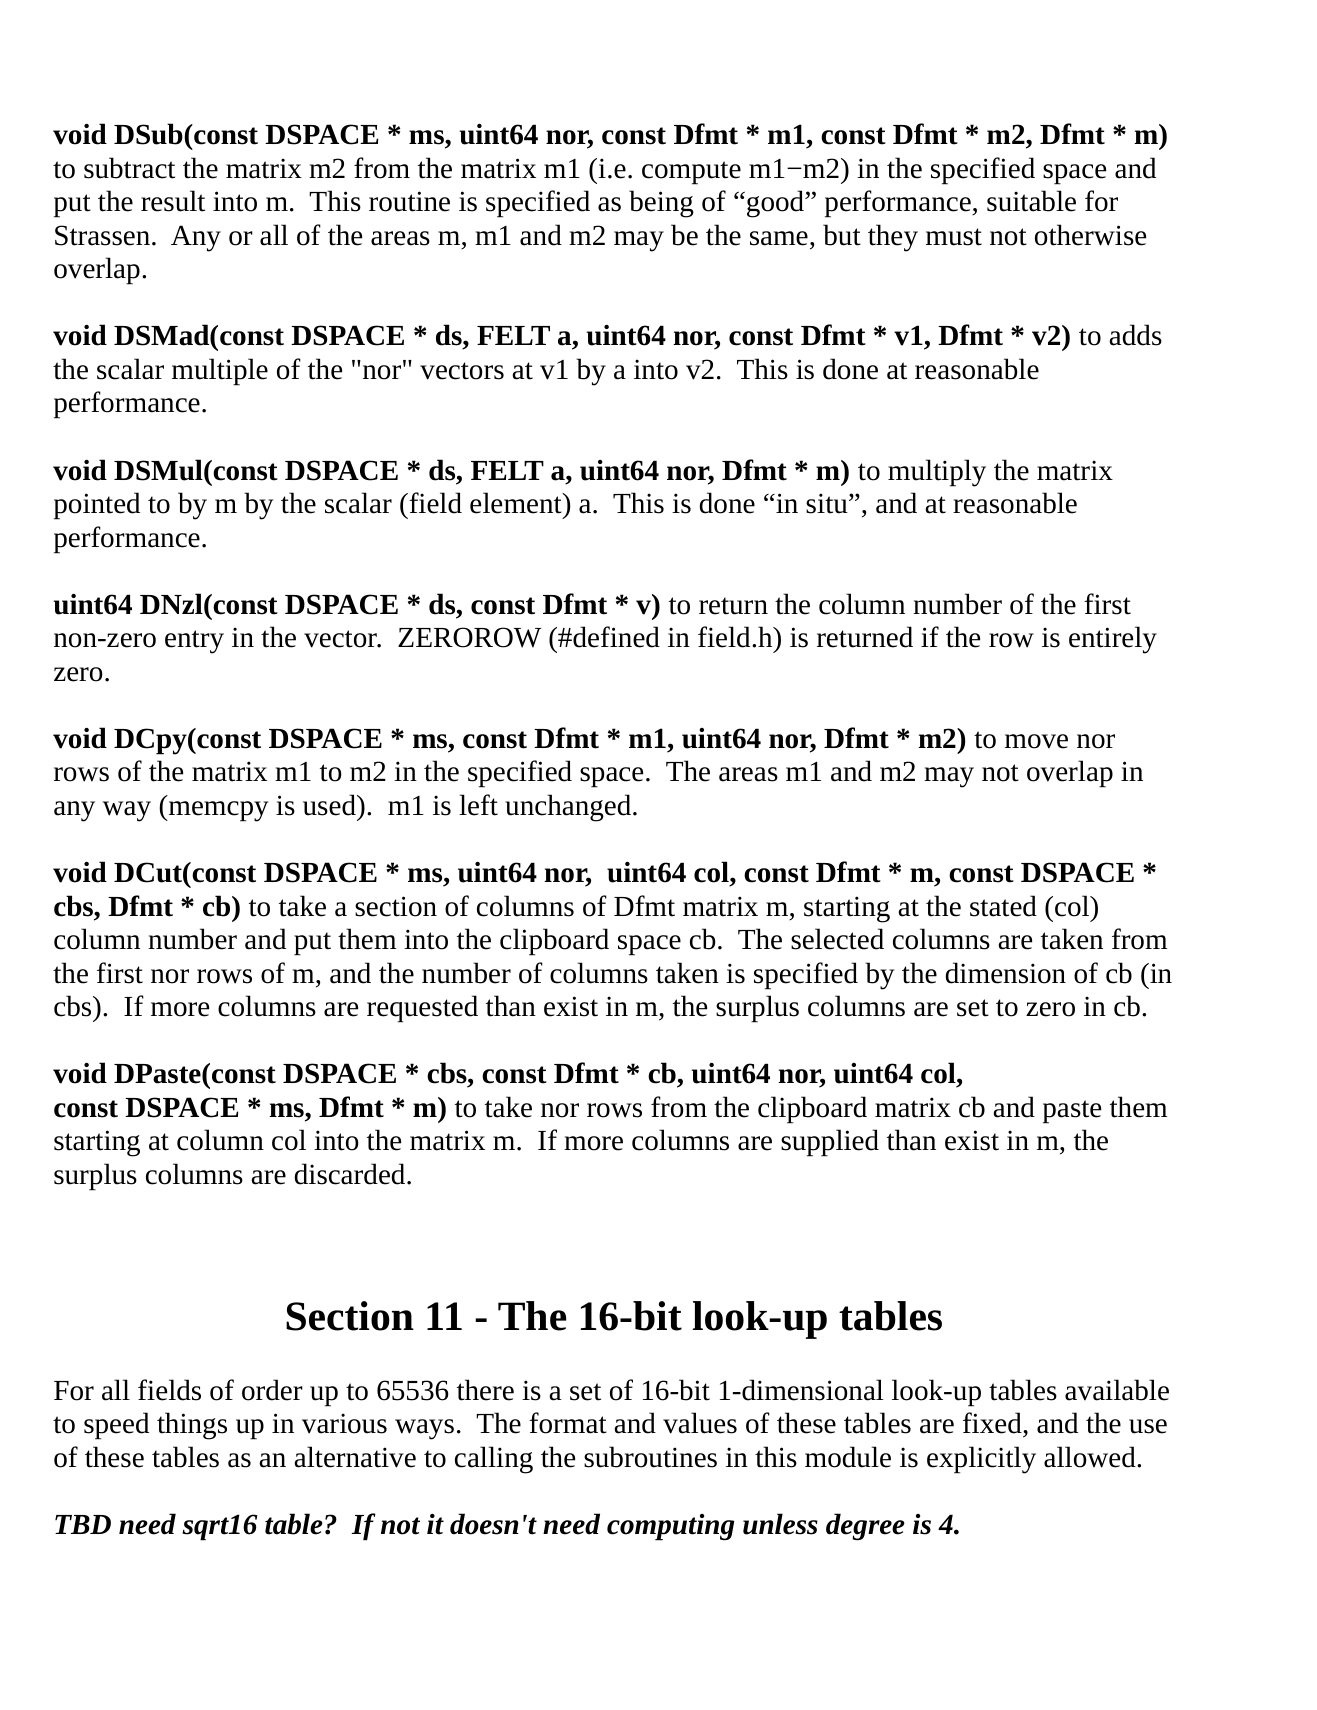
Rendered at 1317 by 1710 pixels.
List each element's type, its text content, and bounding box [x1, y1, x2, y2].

text Section 11 - The 16-bit look-up tables [53, 1291, 1174, 1339]
text void DCut(const DSPACE * ms, uint64 nor, uint64 col, const Dfmt * m, const DSPACE * cbs, Dfmt * cb) to take a section of columns of Dfmt matrix m, starting at the stated (col) column number and put them into the clipboard space cb. The selected columns are taken from the first nor rows of m, and the number of columns taken is specified by the dimension of cb (in cbs). If more columns are requested than exist in m, the surplus columns are set to zero in cb. [53, 855, 1174, 1023]
text uint64 DNzl(const DSPACE * ds, const Dfmt * v) to return the column number of the first non-zero entry in the vector. ZEROROW (#defined in field.h) is returned if the row is entirely zero. [53, 587, 1174, 687]
text void DCpy(const DSPACE * ms, const Dfmt * m1, uint64 nor, Dfmt * m2) to move nor rows of the matrix m1 to m2 in the specified space. The areas m1 and m2 may not overlap in any way (memcpy is used). m1 is left unchanged. [53, 721, 1174, 822]
text For all fields of order up to 65536 there is a set of 16-bit 1-dimensional look-up tables available to speed things up in various ways. The format and values of these tables are fixed, and the use of these tables as an alternative to calling the subroutines in this module is explicitly allowed. [53, 1373, 1174, 1473]
text void DSMul(const DSPACE * ds, FELT a, uint64 nor, Dfmt * m) to multiply the matrix pointed to by m by the scalar (field element) a. This is done “in situ”, and at reasonable performance. [53, 453, 1174, 553]
text const DSPACE * ms, Dfmt * m) to take nor rows from the clipboard matrix cb and paste them starting at column col into the matrix m. If more columns are supplied than exist in m, the surplus columns are discarded. [53, 1090, 1174, 1191]
text TBD need sqrt16 table? If not it doesn't need computing unless degree is 4. [53, 1507, 1174, 1540]
text void DSub(const DSPACE * ms, uint64 nor, const Dfmt * m1, const Dfmt * m2, Dfmt * m) to subtract the matrix m2 from the matrix m1 (i.e. compute m1−m2) in the specified space and put the result into m. This routine is specified as being of “good” performance, suitable for Strassen. Any or all of the areas m, m1 and m2 may be the same, but they must not otherwise overlap. [53, 117, 1174, 285]
text void DSMad(const DSPACE * ds, FELT a, uint64 nor, const Dfmt * v1, Dfmt * v2) to adds the scalar multiple of the "nor" vectors at v1 by a into v2. This is done at reasonable performance. [53, 318, 1174, 419]
text void DPaste(const DSPACE * cbs, const Dfmt * cb, uint64 nor, uint64 col, [53, 1056, 1174, 1090]
